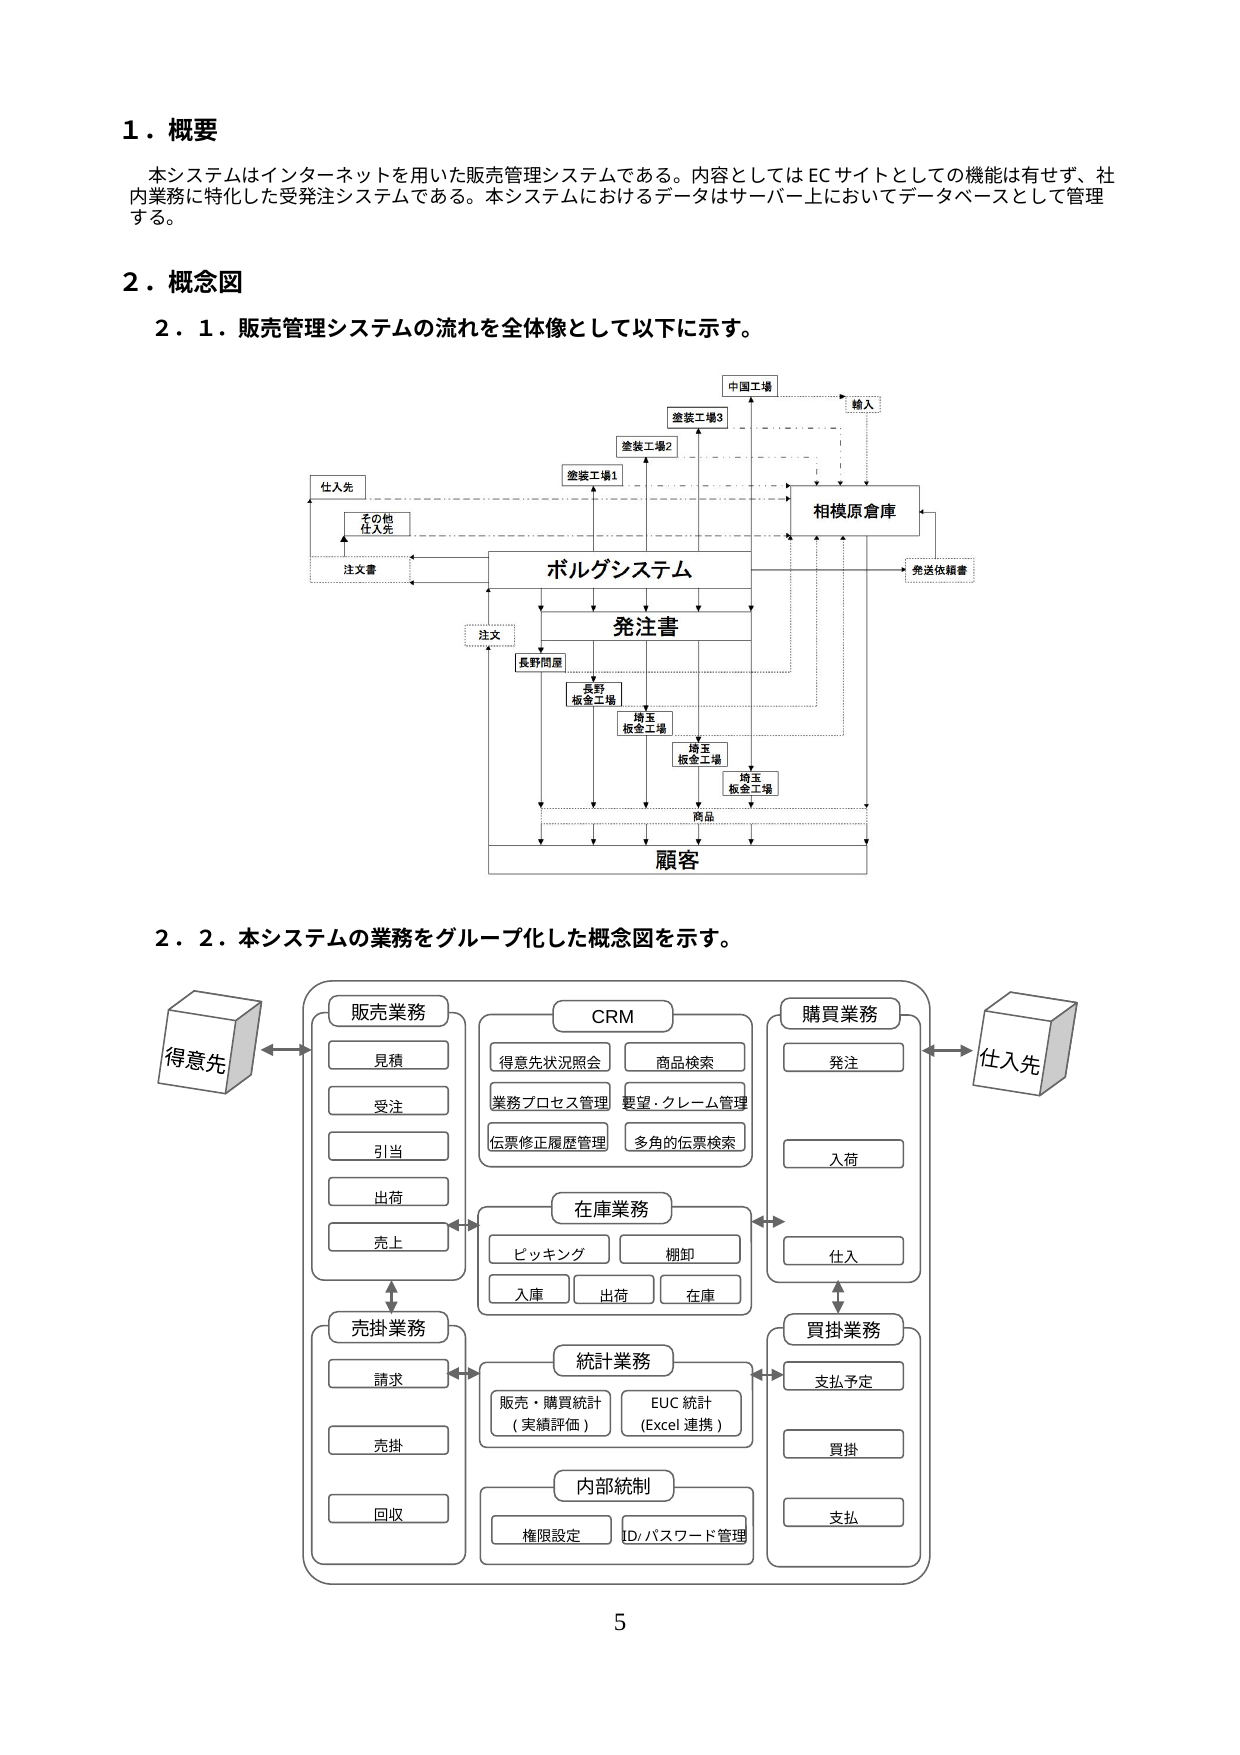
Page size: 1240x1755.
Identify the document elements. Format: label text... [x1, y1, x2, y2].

text ２．概念図 [118, 270, 1121, 297]
text ２．２．本システムの業務をグループ化した概念図を示す。 [129, 928, 1121, 951]
text 本システムはインターネットを用いた販売管理システムである。内容としてはECサイトとしての機能は有せず、社内業務に特化した受発注システムである。本システムにおけるデータはサーバー上においてデータベースとして管理する。 [129, 166, 1121, 228]
text １．概要 [118, 118, 1121, 145]
picture [278, 349, 1058, 900]
text ２．１．販売管理システムの流れを全体像として以下に示す。 [129, 318, 1121, 341]
